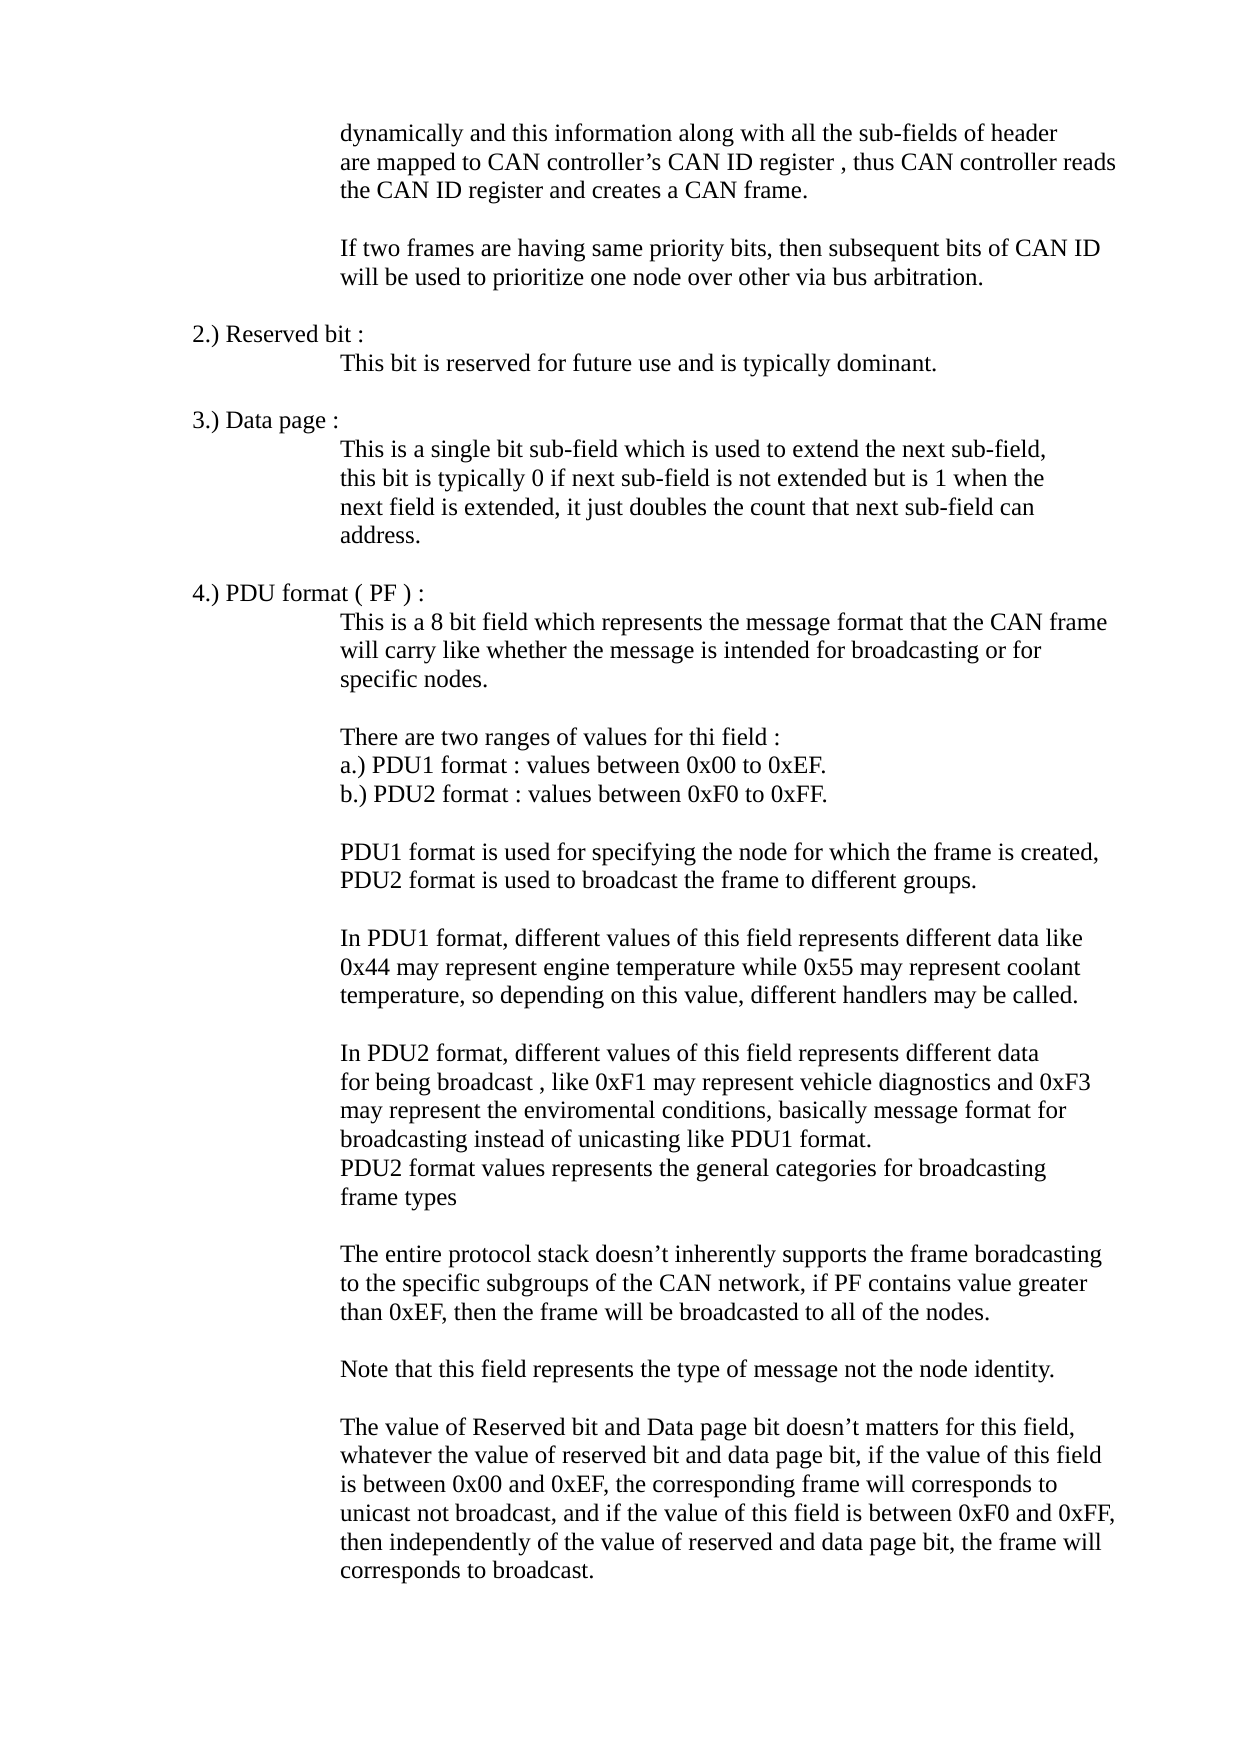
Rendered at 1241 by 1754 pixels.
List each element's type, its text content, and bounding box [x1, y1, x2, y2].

text next field is extended, it just doubles the count that next sub-field can address. [118, 492, 1122, 549]
text The entire protocol stack doesn’t inherently supports the frame boradcasting [118, 1239, 1122, 1268]
text This is a single bit sub-field which is used to extend the next sub-field, [118, 434, 1122, 463]
text than 0xEF, then the frame will be broadcasted to all of the nodes. [118, 1297, 1122, 1326]
text broadcasting instead of unicasting like PDU1 format. [118, 1124, 1122, 1153]
text a.) PDU1 format : values between 0x00 to 0xEF. [118, 751, 1122, 779]
text corresponds to broadcast. [118, 1556, 1122, 1584]
text In PDU1 format, different values of this field represents different data like [118, 923, 1122, 952]
text dynamically and this information along with all the sub-fields of header [118, 118, 1122, 147]
text then independently of the value of reserved and data page bit, the frame will [118, 1527, 1122, 1556]
text PDU2 format is used to broadcast the frame to different groups. [118, 866, 1122, 894]
text specific nodes. [118, 664, 1122, 693]
text may represent the enviromental conditions, basically message format for [118, 1096, 1122, 1124]
text will be used to prioritize one node over other via bus arbitration. [118, 262, 1122, 291]
text There are two ranges of values for thi field : [118, 722, 1122, 751]
text 0x44 may represent engine temperature while 0x55 may represent coolant [118, 952, 1122, 981]
text In PDU2 format, different values of this field represents different data [118, 1038, 1122, 1067]
text is between 0x00 and 0xEF, the corresponding frame will corresponds to [118, 1469, 1122, 1498]
text This bit is reserved for future use and is typically dominant. [118, 348, 1122, 377]
text for being broadcast , like 0xF1 may represent vehicle diagnostics and 0xF3 [118, 1067, 1122, 1096]
text temperature, so depending on this value, different handlers may be called. [118, 981, 1122, 1009]
text 4.) PDU format ( PF ) : [118, 578, 1122, 607]
text 3.) Data page : [118, 406, 1122, 434]
text PDU2 format values represents the general categories for broadcasting [118, 1153, 1122, 1182]
text the CAN ID register and creates a CAN frame. [118, 176, 1122, 204]
text b.) PDU2 format : values between 0xF0 to 0xFF. [118, 779, 1122, 808]
text PDU1 format is used for specifying the node for which the frame is created, [118, 837, 1122, 866]
text The value of Reserved bit and Data page bit doesn’t matters for this field, [118, 1412, 1122, 1441]
text 2.) Reserved bit : [118, 319, 1122, 348]
text whatever the value of reserved bit and data page bit, if the value of this field [118, 1441, 1122, 1469]
text This is a 8 bit field which represents the message format that the CAN frame [118, 607, 1122, 636]
text unicast not broadcast, and if the value of this field is between 0xF0 and 0xFF, [118, 1498, 1122, 1527]
text If two frames are having same priority bits, then subsequent bits of CAN ID [118, 233, 1122, 262]
text frame types [118, 1182, 1122, 1211]
text to the specific subgroups of the CAN network, if PF contains value greater [118, 1268, 1122, 1297]
text Note that this field represents the type of message not the node identity. [118, 1354, 1122, 1383]
text will carry like whether the message is intended for broadcasting or for [118, 636, 1122, 664]
text are mapped to CAN controller’s CAN ID register , thus CAN controller reads [118, 147, 1122, 176]
text this bit is typically 0 if next sub-field is not extended but is 1 when the [118, 463, 1122, 492]
